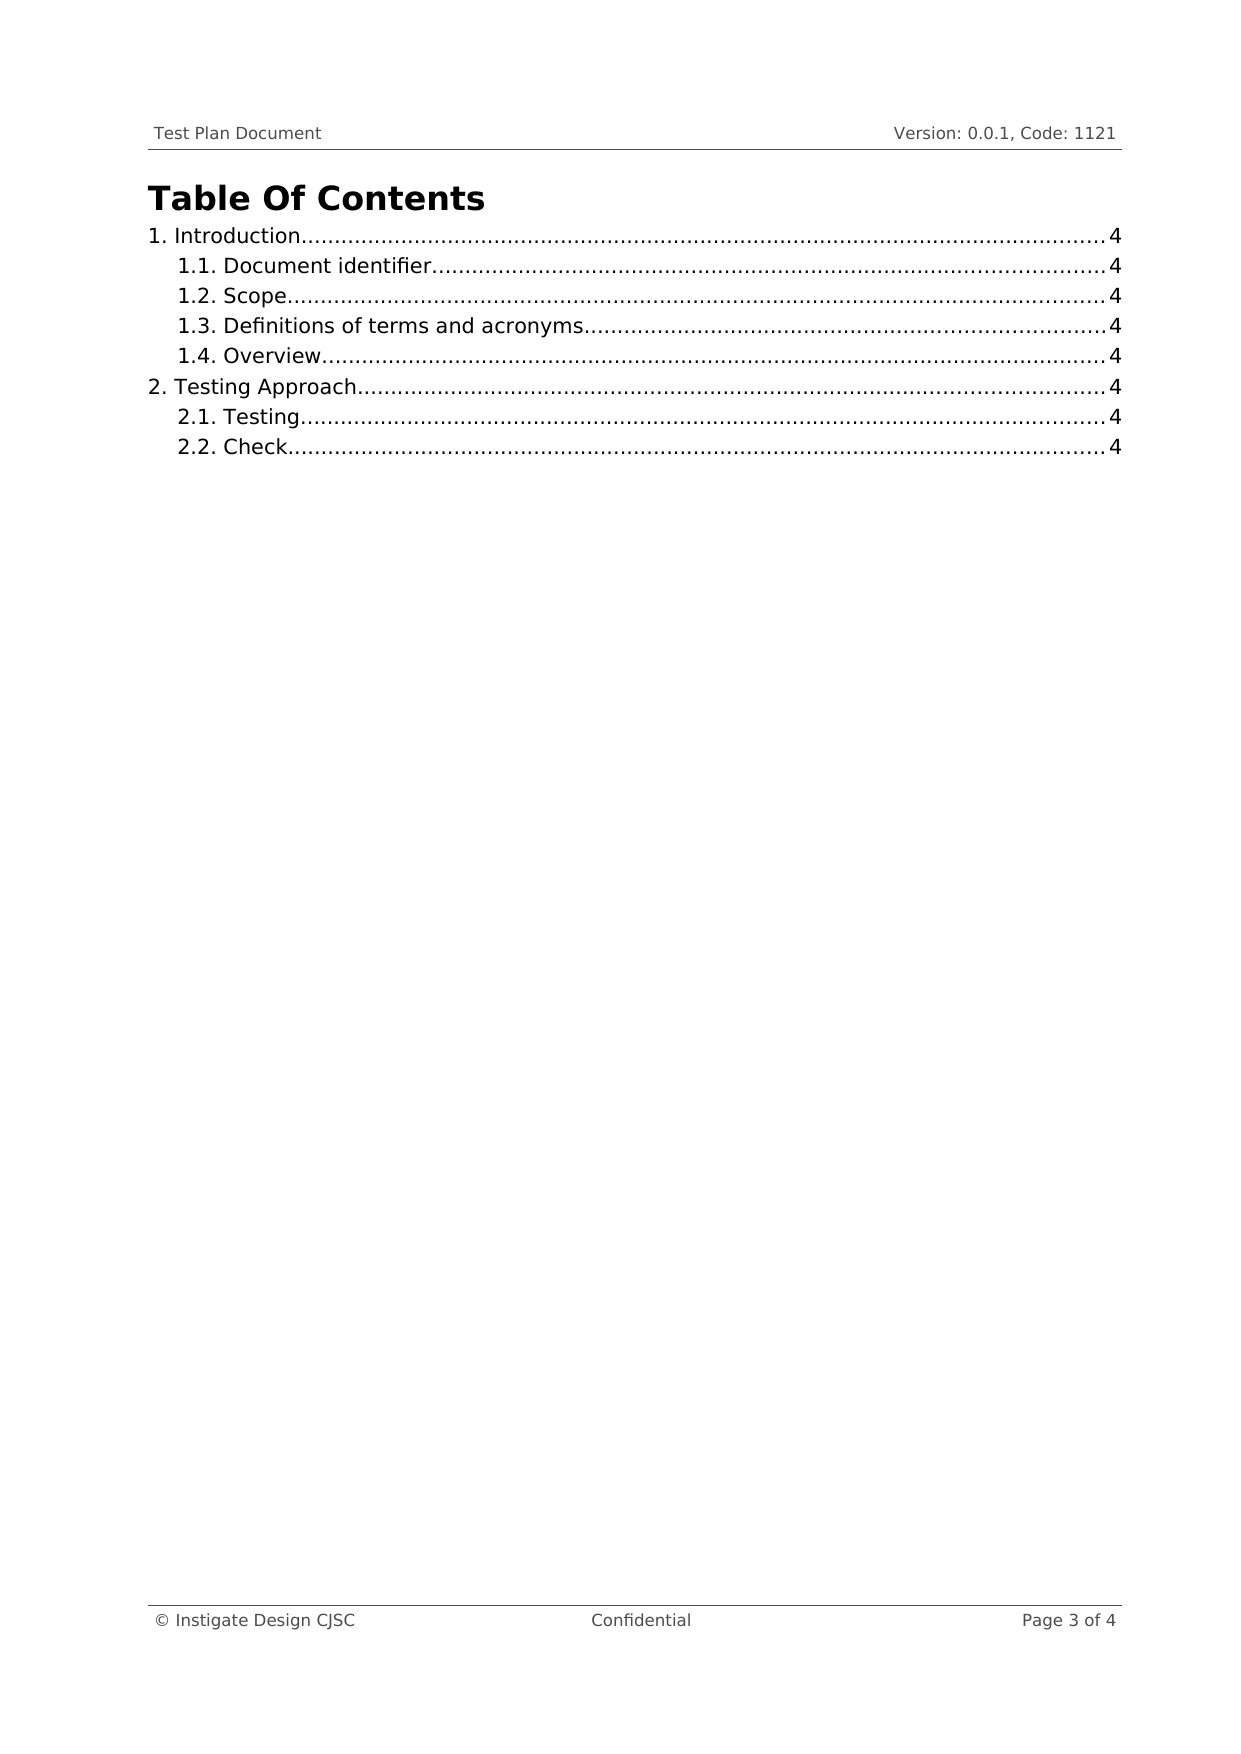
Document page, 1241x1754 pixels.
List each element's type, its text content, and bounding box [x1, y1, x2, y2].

text 1.2. Scope 4 [177, 284, 1122, 308]
text 1.4. Overview 4 [177, 344, 1122, 369]
text 1. Introduction 4 [148, 224, 1122, 248]
text 2.2. Check 4 [177, 435, 1122, 459]
text 1.1. Document identifier 4 [177, 254, 1122, 278]
text 1.3. Definitions of terms and acronyms 4 [177, 314, 1122, 339]
text 2. Testing Approach 4 [148, 375, 1122, 399]
text 2.1. Testing 4 [177, 405, 1122, 429]
subtitle Table Of Contents [148, 179, 1122, 218]
